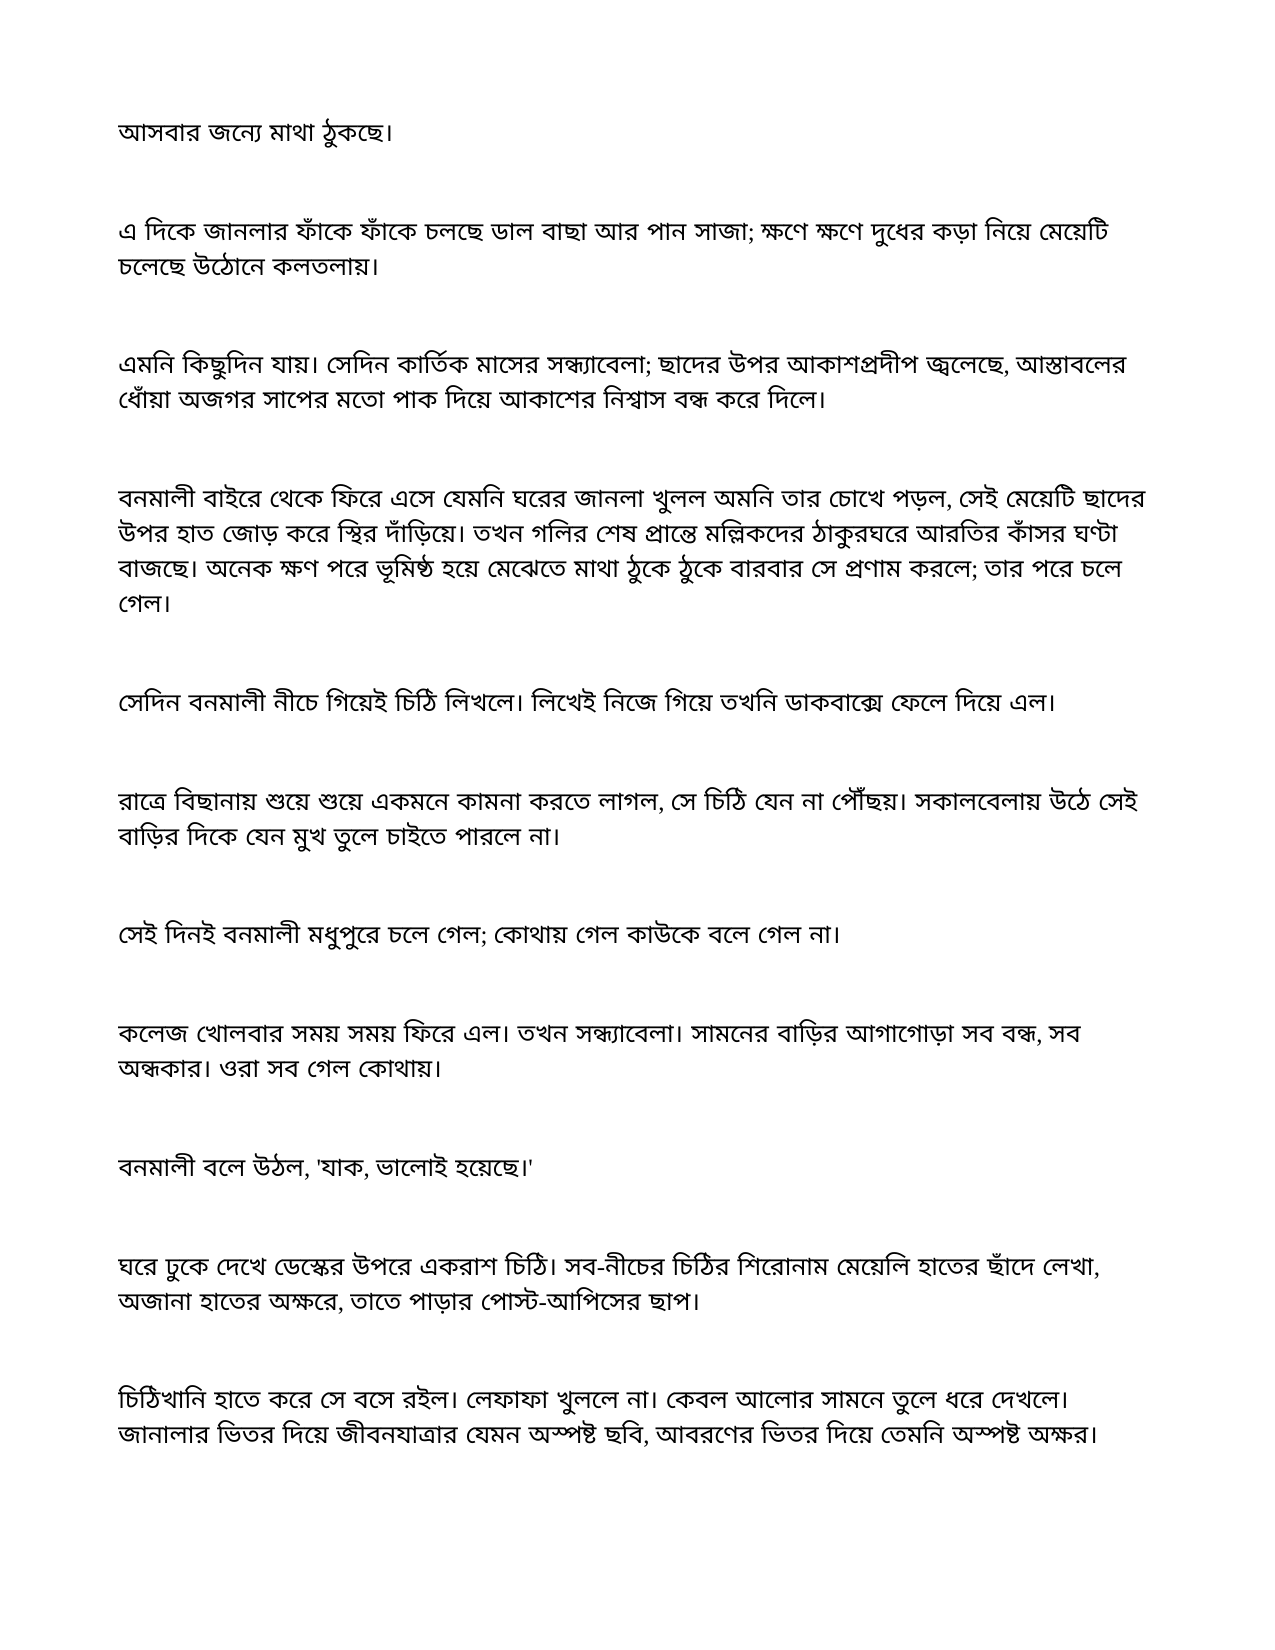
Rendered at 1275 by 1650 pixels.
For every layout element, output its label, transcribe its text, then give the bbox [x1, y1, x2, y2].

text ঘরে ঢুকে দেখে ডেস্কের উপরে একরাশ চিঠি। সব-নীচের চিঠির শিরোনাম মেয়েলি হাতের ছাঁদে লেখা, অজানা হাতের অক্ষরে, তাতে পাড়ার পোস্ট-আপিসের ছাপ। [118, 1252, 1157, 1316]
text সেদিন বনমালী নীচে গিয়েই চিঠি লিখলে। লিখেই নিজে গিয়ে তখনি ডাকবাক্সে ফেলে দিয়ে এল। [118, 688, 1157, 717]
text রাত্রে বিছানায় শুয়ে শুয়ে একমনে কামনা করতে লাগল, সে চিঠি যেন না পৌঁছয়। সকালবেলায় উঠে সেই বাড়ির দিকে যেন মুখ তুলে চাইতে পারলে না। [118, 787, 1157, 851]
text চিঠিখানি হাতে করে সে বসে রইল। লেফাফা খুললে না। কেবল আলোর সামনে তুলে ধরে দেখলে। জানালার ভিতর দিয়ে জীবনযাত্রার যেমন অস্পষ্ট ছবি, আবরণের ভিতর দিয়ে তেমনি অস্পষ্ট অক্ষর। [118, 1386, 1157, 1450]
text এ দিকে জানলার ফাঁকে ফাঁকে চলছে ডাল বাছা আর পান সাজা; ক্ষণে ক্ষণে দুধের কড়া নিয়ে মেয়েটি চলেছে উঠোনে কলতলায়। [118, 217, 1157, 281]
text সেই দিনই বনমালী মধুপুরে চলে গেল; কোথায় গেল কাউকে বলে গেল না। [118, 921, 1157, 950]
text কলেজ খোলবার সময় সময় ফিরে এল। তখন সন্ধ্যাবেলা। সামনের বাড়ির আগাগোড়া সব বন্ধ, সব অন্ধকার। ওরা সব গেল কোথায়। [118, 1019, 1157, 1083]
text ছাতে আর মেয়েটিকে দেখা যায় না। কখনো বা গভীর রাতে, কখনো বা সকালে বিকালে, ঐ বাড়ি থেকে এমন-সব আভাস আসে যার থেকে বোঝা যায়, সংসারটার তলা ফাটিয়ে দিয়ে একটা ভূমিকম্প বেরিয়ে আসবার জন্যে মাথা ঠুকছে। [327, 118, 1157, 147]
text বনমালী বাইরে থেকে ফিরে এসে যেমনি ঘরের জানলা খুলল অমনি তার চোখে পড়ল, সেই মেয়েটি ছাদের উপর হাত জোড় করে স্থির দাঁড়িয়ে। তখন গলির শেষ প্রান্তে মল্লিকদের ঠাকুরঘরে আরতির কাঁসর ঘণ্টা বাজছে। অনেক ক্ষণ পরে ভূমিষ্ঠ হয়ে মেঝেতে মাথা ঠুকে ঠুকে বারবার সে প্রণাম করলে; তার পরে চলে গেল। [118, 484, 1157, 619]
text ছাতে আর মেয়েটিকে দেখা যায় না। কখনো বা গভীর রাতে, কখনো বা সকালে বিকালে, ঐ বাড়ি থেকে এমন-সব আভাস আসে যার থেকে বোঝা যায়, সংসারটার তলা ফাটিয়ে দিয়ে একটা ভূমিকম্প বেরিয়ে আসবার জন্যে মাথা ঠুকছে। [118, 118, 331, 147]
text এমনি কিছুদিন যায়। সেদিন কার্তিক মাসের সন্ধ্যাবেলা; ছাদের উপর আকাশপ্রদীপ জ্বলেছে, আস্তাবলের ধোঁয়া অজগর সাপের মতো পাক দিয়ে আকাশের নিশ্বাস বন্ধ করে দিলে। [118, 351, 1157, 415]
text বনমালী বলে উঠল, 'যাক, ভালোই হয়েছে।' [118, 1153, 1157, 1182]
